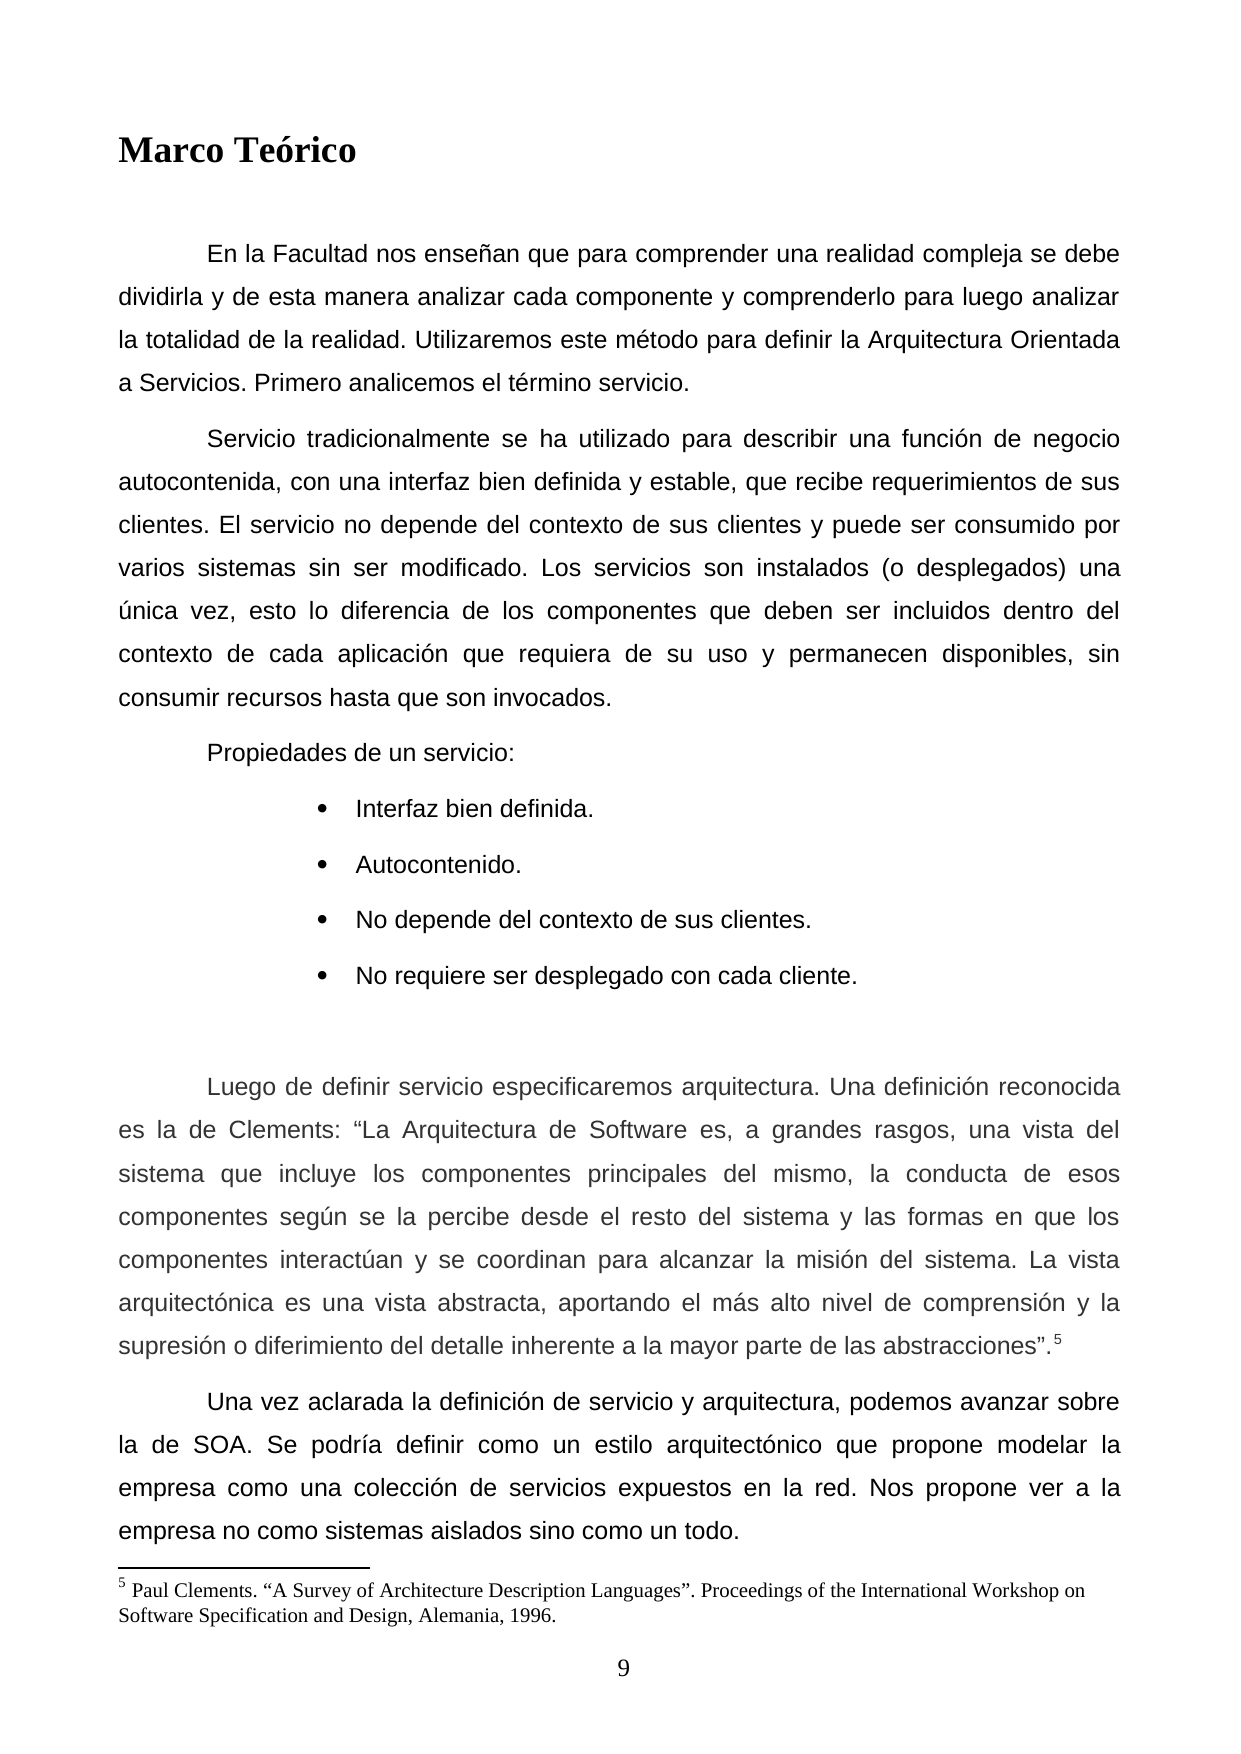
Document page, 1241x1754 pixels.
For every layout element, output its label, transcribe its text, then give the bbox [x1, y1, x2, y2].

text Luego de definir servicio especificaremos arquitectura. Una definición reconocida es la de Clements: “La Arquitectura de Software es, a grandes rasgos, una vista del sistema que incluye los componentes principales del mismo, la conducta de esos componentes según se la percibe desde el resto del sistema y las formas en que los componentes interactúan y se coordinan para alcanzar la misión del sistema. La vista arquitectónica es una vista abstracta, aportando el más alto nivel de comprensión y la supresión o diferimiento del detalle inherente a la mayor parte de las abstracciones”. [118, 1072, 1122, 1360]
list No depende del contexto de sus clientes. [229, 905, 1122, 934]
list Interfaz bien definida. [229, 794, 1122, 823]
text Una vez aclarada la definición de servicio y arquitectura, podemos avanzar sobre la de SOA. Se podría definir como un estilo arquitectónico que propone modelar la empresa como una colección de servicios expuestos en la red. Nos propone ver a la empresa no como sistemas aislados sino como un todo. [118, 1387, 1122, 1545]
text Servicio tradicionalmente se ha utilizado para describir una función de negocio autocontenida, con una interfaz bien definida y estable, que recibe requerimientos de sus clientes. El servicio no depende del contexto de sus clientes y puede ser consumido por varios sistemas sin ser modificado. Los servicios son instalados (o desplegados) una única vez, esto lo diferencia de los componentes que deben ser incluidos dentro del contexto de cada aplicación que requiera de su uso y permanecen disponibles, sin consumir recursos hasta que son invocados. [118, 424, 1122, 711]
text Propiedades de un servicio: [118, 738, 1122, 767]
subtitle Marco Teórico [118, 128, 1122, 171]
text En la Facultad nos enseñan que para comprender una realidad compleja se debe dividirla y de esta manera analizar cada componente y comprenderlo para luego analizar la totalidad de la realidad. Utilizaremos este método para definir la Arquitectura Orientada a Servicios. Primero analicemos el término servicio. [118, 239, 1122, 397]
list Autocontenido. [229, 849, 1122, 878]
text Paul Clements. “A Survey of Architecture Description Languages”. Proceedings of the International Workshop on Software Specification and Design, Alemania, 1996. [118, 1574, 1122, 1627]
list No requiere ser desplegado con cada cliente. [229, 961, 1122, 990]
